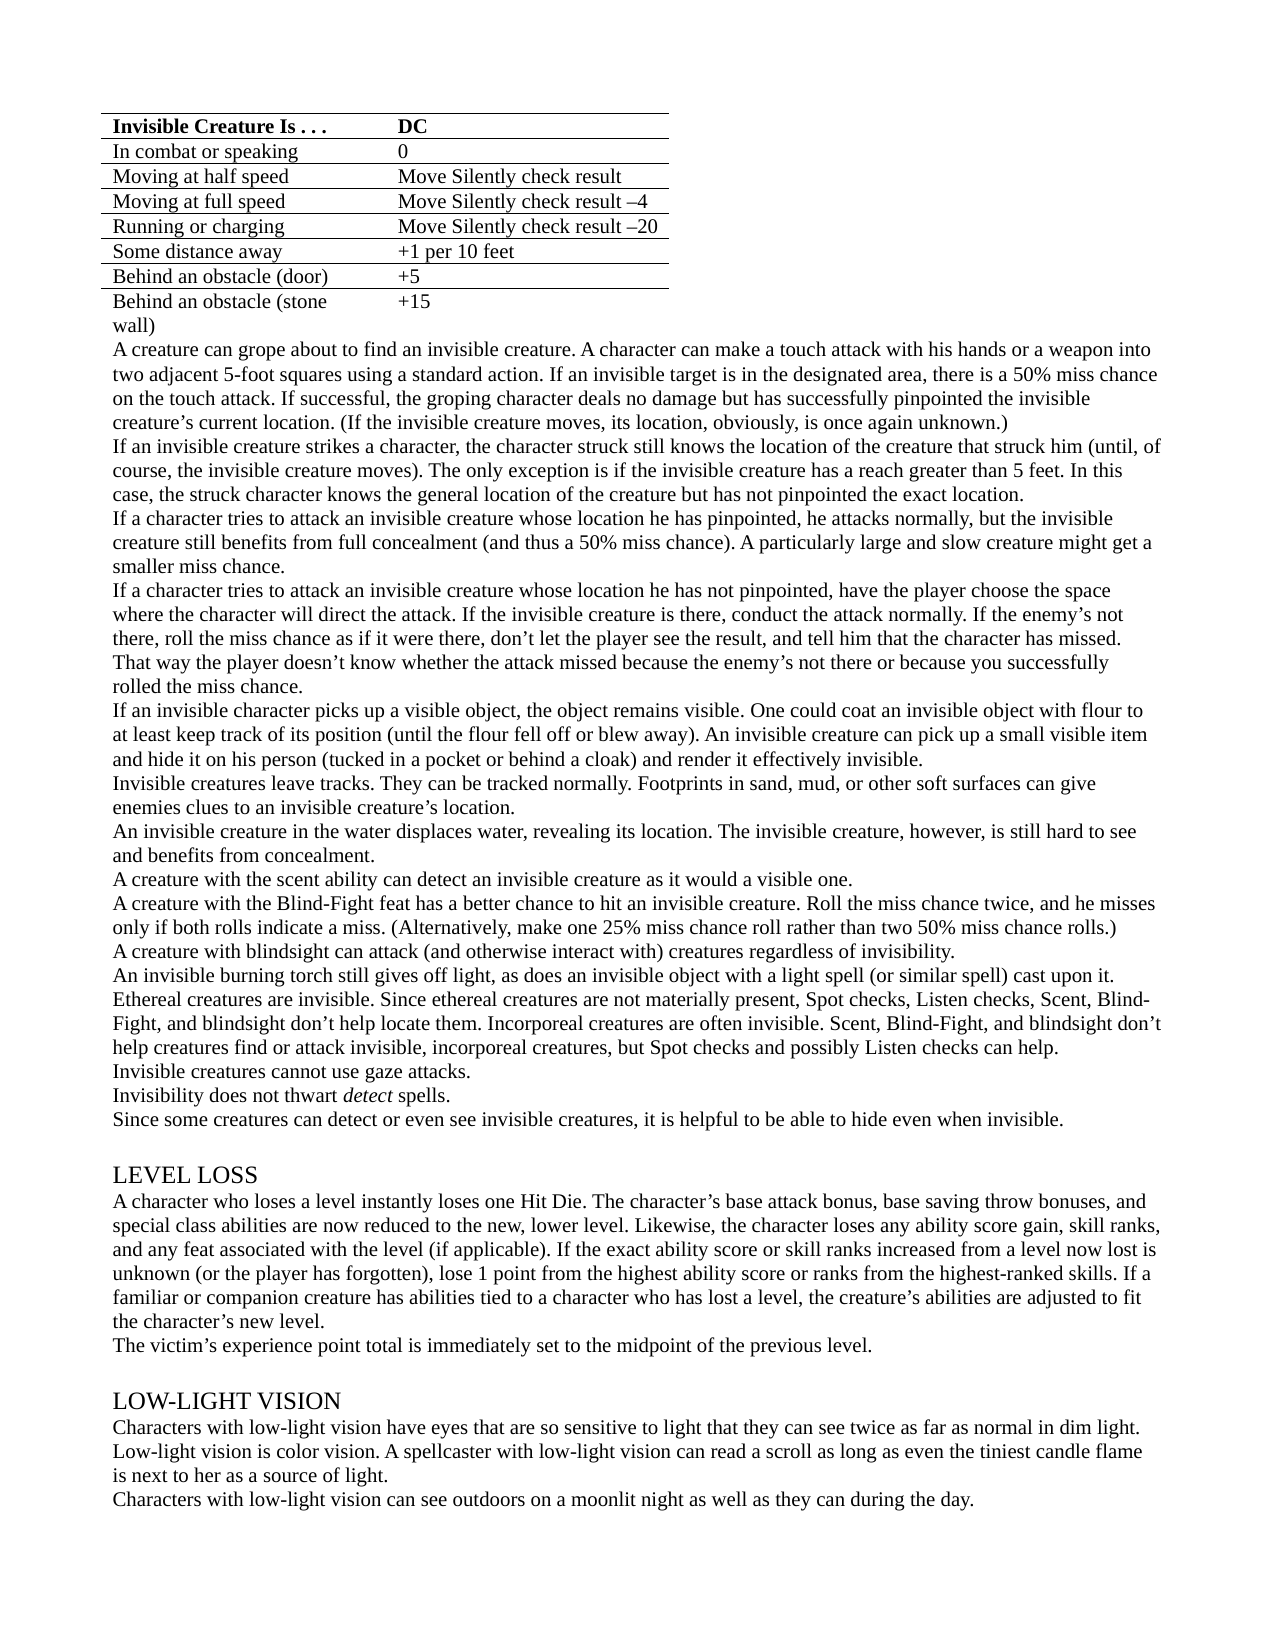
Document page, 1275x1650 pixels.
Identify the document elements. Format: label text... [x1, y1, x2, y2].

text If an invisible creature strikes a character, the character struck still knows the location of the creature that struck him (until, of course, the invisible creature moves). The only exception is if the invisible creature has a reach greater than 5 feet. In this case, the struck character knows the general location of the creature but has not pinpointed the exact location. [112, 434, 1162, 506]
table_cell DC [386, 114, 669, 138]
table_cell Some distance away [101, 239, 386, 263]
text Invisibility does not thwart detect spells. [112, 1083, 1162, 1107]
table_cell Moving at half speed [101, 164, 386, 188]
table_cell Invisible Creature Is . . . [101, 114, 386, 138]
table_cell +1 per 10 feet [386, 239, 669, 263]
table_cell Running or charging [101, 214, 386, 238]
table_cell 0 [386, 139, 669, 163]
table_cell Move Silently check result –20 [386, 214, 669, 238]
text A character who loses a level instantly loses one Hit Die. The character’s base attack bonus, base saving throw bonuses, and special class abilities are now reduced to the new, lower level. Likewise, the character loses any ability score gain, skill ranks, and any feat associated with the level (if applicable). If the exact ability score or skill ranks increased from a level now lost is unknown (or the player has forgotten), lose 1 point from the highest ability score or ranks from the highest-ranked skills. If a familiar or companion creature has abilities tied to a character who has lost a level, the creature’s abilities are adjusted to fit the character’s new level. [112, 1189, 1162, 1333]
text A creature with the scent ability can detect an invisible creature as it would a visible one. [112, 867, 1162, 891]
table_cell In combat or speaking [101, 139, 386, 163]
text A creature with blindsight can attack (and otherwise interact with) creatures regardless of invisibility. [112, 939, 1162, 963]
table_cell Move Silently check result [386, 164, 669, 188]
text If a character tries to attack an invisible creature whose location he has not pinpointed, have the player choose the space where the character will direct the attack. If the invisible creature is there, conduct the attack normally. If the enemy’s not there, roll the miss chance as if it were there, don’t let the player see the result, and tell him that the character has missed. That way the player doesn’t know whether the attack missed because the enemy’s not there or because you successfully rolled the miss chance. [112, 578, 1162, 698]
text If an invisible character picks up a visible object, the object remains visible. One could coat an invisible object with flour to at least keep track of its position (until the flour fell off or blew away). An invisible creature can pick up a small visible item and hide it on his person (tucked in a pocket or behind a cloak) and render it effectively invisible. [112, 698, 1162, 771]
text Since some creatures can detect or even see invisible creatures, it is helpful to be able to hide even when invisible. [112, 1107, 1162, 1131]
table_cell +15 [386, 289, 669, 337]
table_cell Behind an obstacle (stone wall) [101, 289, 386, 337]
text Characters with low-light vision can see outdoors on a moonlit night as well as they can during the day. [112, 1487, 1162, 1511]
text Invisible creatures leave tracks. They can be tracked normally. Footprints in sand, mud, or other soft surfaces can give enemies clues to an invisible creature’s location. [112, 771, 1162, 819]
text The victim’s experience point total is immediately set to the midpoint of the previous level. [112, 1333, 1162, 1357]
text A creature can grope about to find an invisible creature. A character can make a touch attack with his hands or a weapon into two adjacent 5-foot squares using a standard action. If an invisible target is in the designated area, there is a 50% miss chance on the touch attack. If successful, the groping character deals no damage but has successfully pinpointed the invisible creature’s current location. (If the invisible creature moves, its location, obviously, is once again unknown.) [112, 337, 1162, 434]
text An invisible burning torch still gives off light, as does an invisible object with a light spell (or similar spell) cast upon it. [112, 963, 1162, 987]
text If a character tries to attack an invisible creature whose location he has pinpointed, he attacks normally, but the invisible creature still benefits from full concealment (and thus a 50% miss chance). A particularly large and slow creature might get a smaller miss chance. [112, 506, 1162, 578]
table_cell Move Silently check result –4 [386, 189, 669, 213]
table_cell Behind an obstacle (door) [101, 264, 386, 288]
text LEVEL LOSS [112, 1160, 1162, 1189]
text Invisible creatures cannot use gaze attacks. [112, 1059, 1162, 1083]
text A creature with the Blind-Fight feat has a better chance to hit an invisible creature. Roll the miss chance twice, and he misses only if both rolls indicate a miss. (Alternatively, make one 25% miss chance roll rather than two 50% miss chance rolls.) [112, 891, 1162, 939]
text LOW-LIGHT VISION [112, 1386, 1162, 1415]
text Characters with low-light vision have eyes that are so sensitive to light that they can see twice as far as normal in dim light. Low-light vision is color vision. A spellcaster with low-light vision can read a scroll as long as even the tiniest candle flame is next to her as a source of light. [112, 1415, 1162, 1487]
text Ethereal creatures are invisible. Since ethereal creatures are not materially present, Spot checks, Listen checks, Scent, Blind-Fight, and blindsight don’t help locate them. Incorporeal creatures are often invisible. Scent, Blind-Fight, and blindsight don’t help creatures find or attack invisible, incorporeal creatures, but Spot checks and possibly Listen checks can help. [112, 987, 1162, 1059]
table_cell Moving at full speed [101, 189, 386, 213]
table_cell +5 [386, 264, 669, 288]
text An invisible creature in the water displaces water, revealing its location. The invisible creature, however, is still hard to see and benefits from concealment. [112, 819, 1162, 867]
